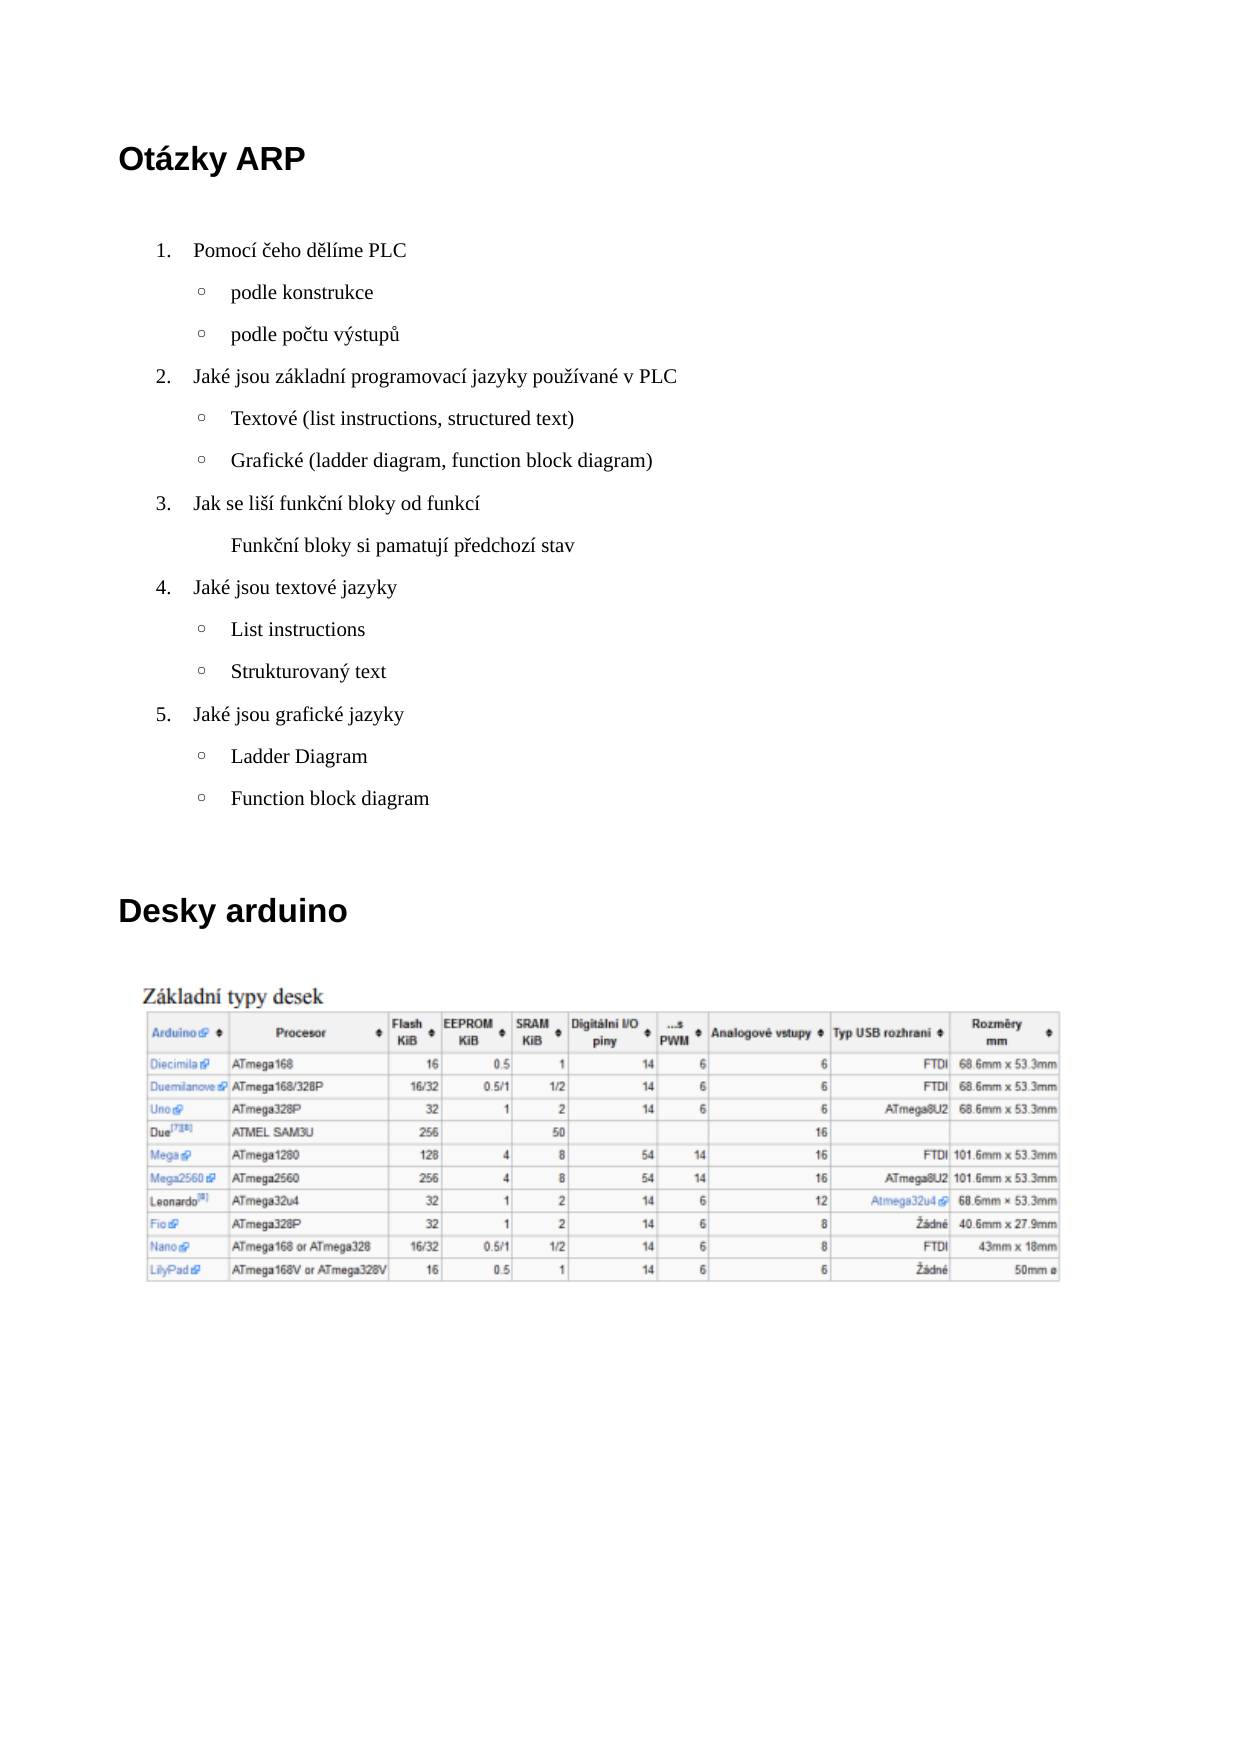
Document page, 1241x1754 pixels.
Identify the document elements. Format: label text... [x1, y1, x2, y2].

list Textové (list instructions, structured text) [193, 406, 1122, 430]
list Pomocí čeho dělíme PLC [156, 237, 1122, 262]
subtitle Otázky ARP [118, 139, 1122, 177]
list podle počtu výstupů [193, 322, 1122, 346]
list Funkční bloky si pamatují předchozí stav [193, 533, 1122, 557]
list Jak se liší funkční bloky od funkcí [156, 491, 1122, 515]
list Function block diagram [193, 786, 1122, 810]
list Ladder Diagram [193, 744, 1122, 768]
list Strukturovaný text [193, 659, 1122, 683]
subtitle Desky arduino [118, 891, 1122, 929]
list podle konstrukce [193, 280, 1122, 304]
list Jaké jsou textové jazyky [156, 575, 1122, 599]
picture [118, 955, 1123, 1308]
list Jaké jsou grafické jazyky [156, 702, 1122, 726]
list Jaké jsou základní programovací jazyky používané v PLC [156, 364, 1122, 388]
list List instructions [193, 617, 1122, 641]
list Grafické (ladder diagram, function block diagram) [193, 448, 1122, 472]
